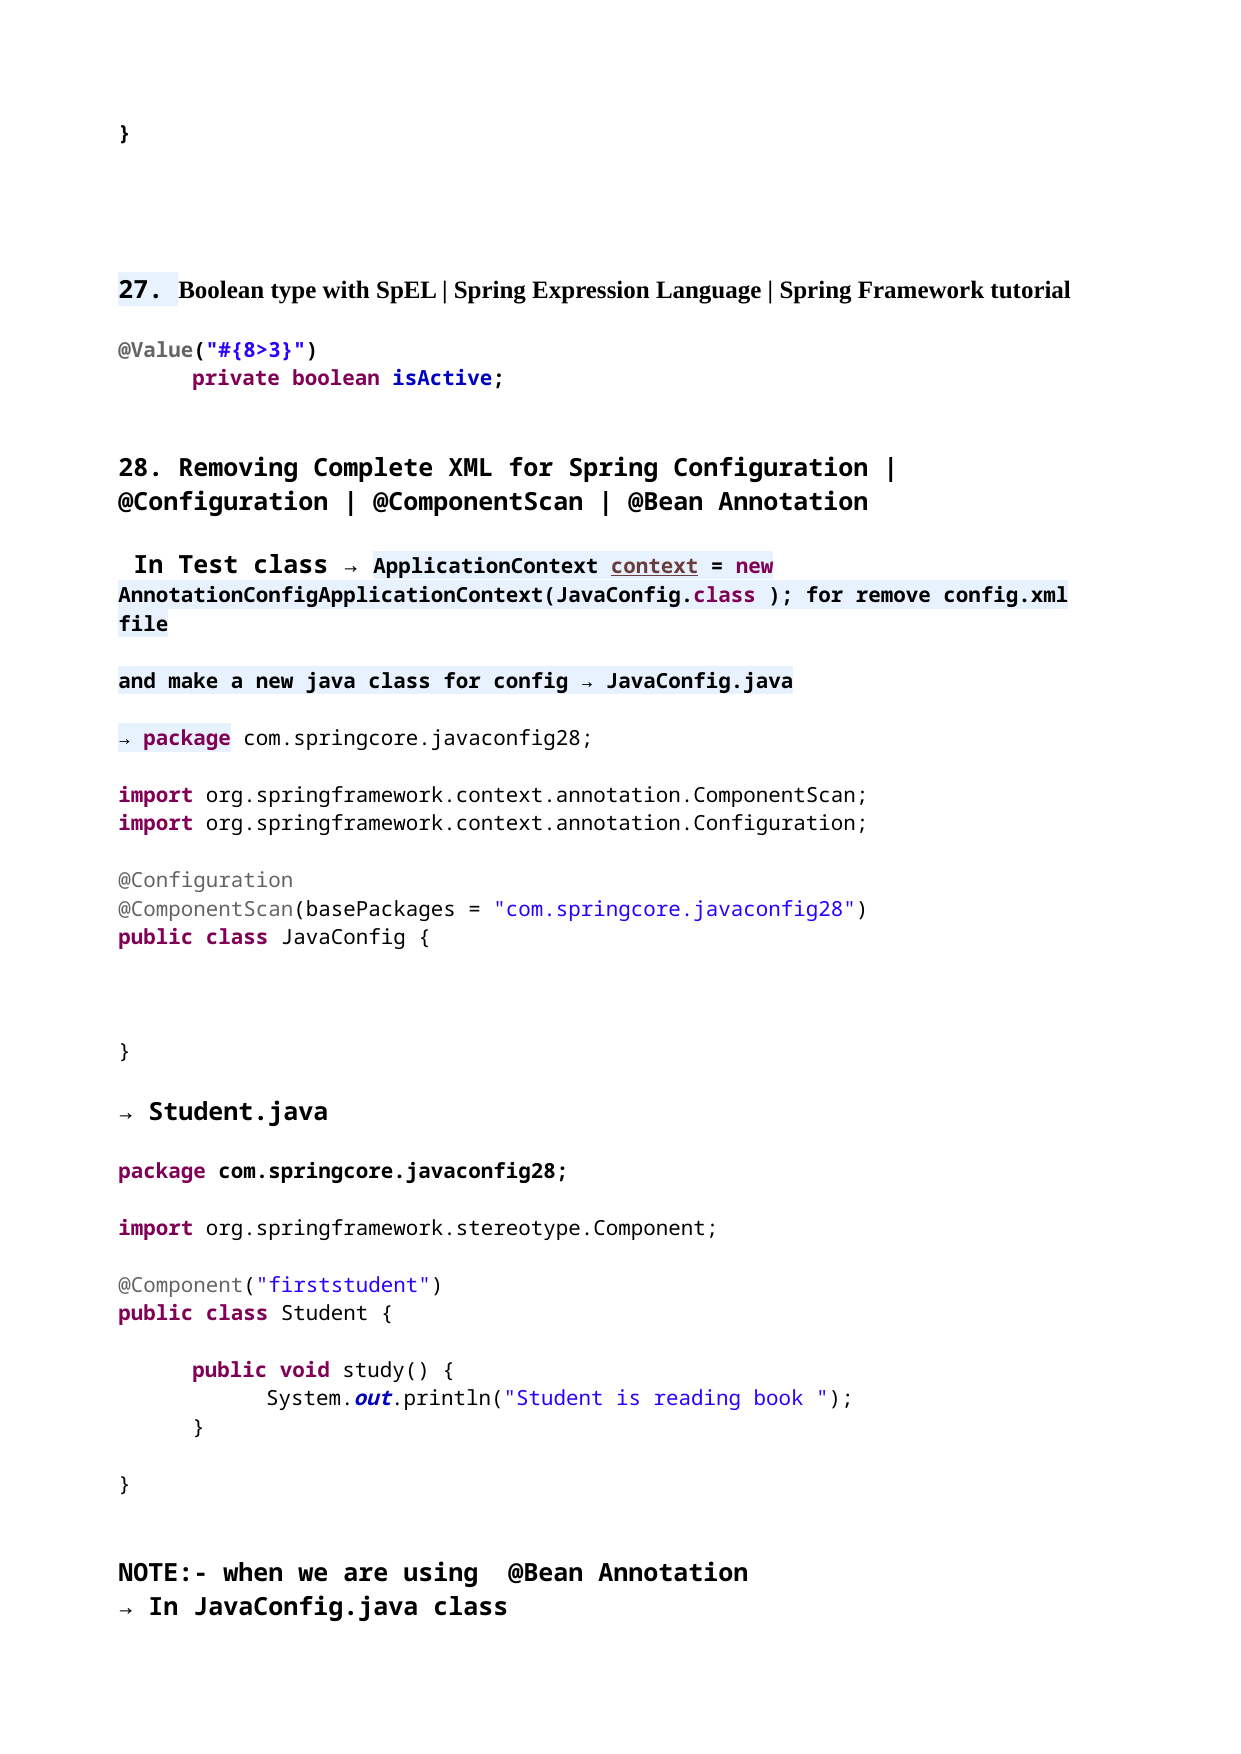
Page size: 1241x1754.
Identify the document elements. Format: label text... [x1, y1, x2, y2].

text @Configuration [118, 865, 1122, 894]
text → In JavaConfig.java class [118, 1589, 1122, 1623]
text 28. Removing Complete XML for Spring Configuration | @Configuration | @ComponentScan | @Bean Annotation [118, 449, 1122, 517]
text 27. Boolean type with SpEL | Spring Expression Language | Spring Framework tutorial [118, 272, 1122, 306]
text public class Student { [118, 1298, 1122, 1327]
text import org.springframework.stereotype.Component; [118, 1213, 1122, 1241]
text } [118, 1036, 1122, 1064]
text @Component("firststudent") [118, 1270, 1122, 1298]
text NOTE:- when we are using @Bean Annotation [118, 1555, 1122, 1589]
text → Student.java [118, 1093, 1122, 1127]
text private boolean isActive; [118, 363, 1122, 392]
text → package com.springcore.javaconfig28; [118, 723, 1122, 752]
text } [118, 1469, 1122, 1497]
text In Test class → ApplicationContext context = new AnnotationConfigApplicationContext(JavaConfig.class ); for remove config.xml file [118, 546, 1122, 637]
text and make a new java class for config → JavaConfig.java [118, 666, 1122, 694]
text @Value("#{8>3}") [118, 335, 1122, 363]
text } [118, 118, 1122, 147]
text import org.springframework.context.annotation.ComponentScan; [118, 780, 1122, 808]
text import org.springframework.context.annotation.Configuration; [118, 808, 1122, 837]
text @ComponentScan(basePackages = "com.springcore.javaconfig28") [118, 894, 1122, 922]
text public class JavaConfig { [118, 922, 1122, 951]
text } [118, 1412, 1122, 1440]
text package com.springcore.javaconfig28; [118, 1156, 1122, 1184]
text public void study() { [118, 1355, 1122, 1383]
text System.out.println("Student is reading book "); [118, 1383, 1122, 1412]
